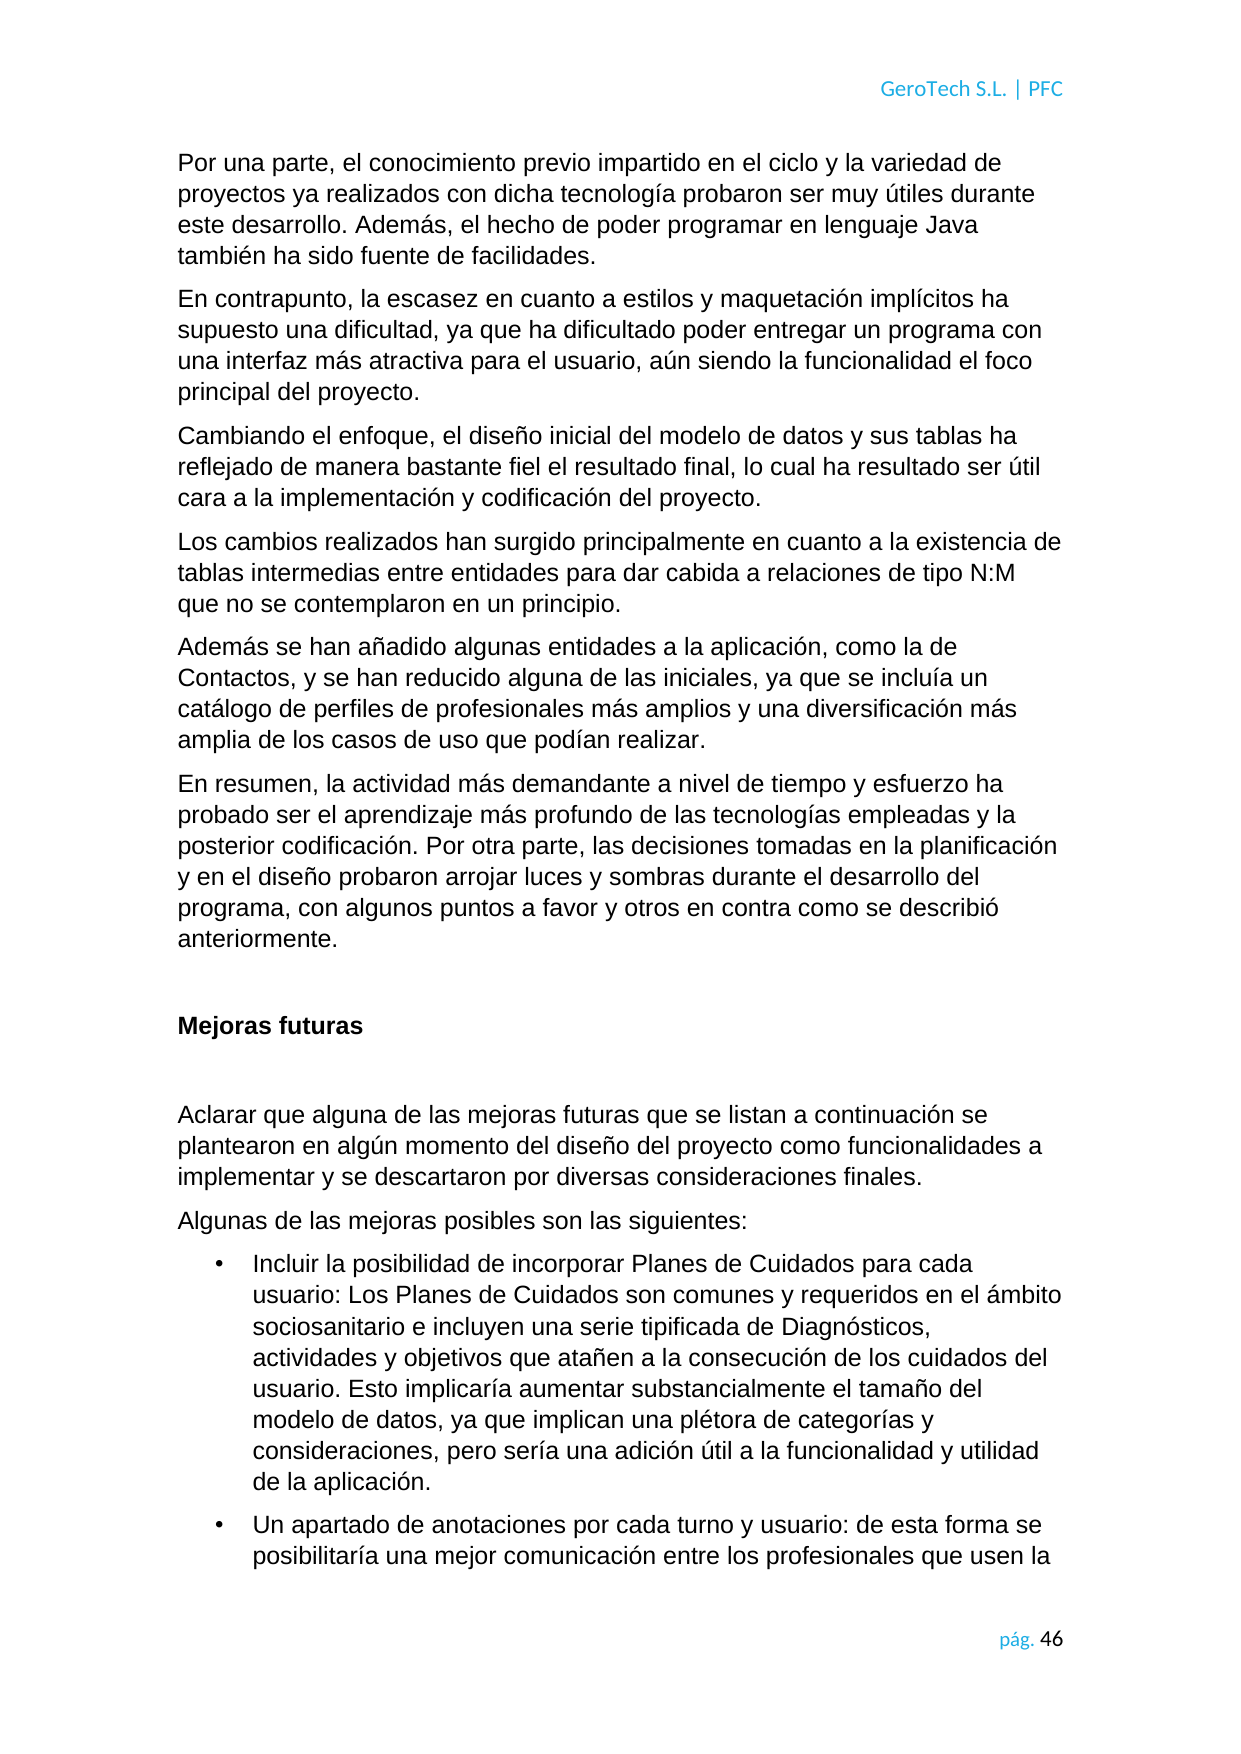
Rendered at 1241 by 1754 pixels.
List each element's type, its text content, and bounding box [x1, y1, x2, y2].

text Mejoras futuras [177, 1011, 1063, 1040]
text Los cambios realizados han surgido principalmente en cuanto a la existencia de tablas intermedias entre entidades para dar cabida a relaciones de tipo N:M que no se contemplaron en un principio. [177, 527, 1063, 617]
text Por una parte, el conocimiento previo impartido en el ciclo y la variedad de proyectos ya realizados con dicha tecnología probaron ser muy útiles durante este desarrollo. Además, el hecho de poder programar en lenguaje Java también ha sido fuente de facilidades. [177, 148, 1063, 269]
text Algunas de las mejoras posibles son las siguientes: [177, 1206, 1063, 1234]
list Un apartado de anotaciones por cada turno y usuario: de esta forma se posibilitaría una mejor comunicación entre los profesionales que usen la [215, 1510, 1063, 1570]
text Además se han añadido algunas entidades a la aplicación, como la de Contactos, y se han reducido alguna de las iniciales, ya que se incluía un catálogo de perfiles de profesionales más amplios y una diversificación más amplia de los casos de uso que podían realizar. [177, 632, 1063, 754]
list Incluir la posibilidad de incorporar Planes de Cuidados para cada usuario: Los Planes de Cuidados son comunes y requeridos en el ámbito sociosanitario e incluyen una serie tipificada de Diagnósticos, actividades y objetivos que atañen a la consecución de los cuidados del usuario. Esto implicaría aumentar substancialmente el tamaño del modelo de datos, ya que implican una plétora de categorías y consideraciones, pero sería una adición útil a la funcionalidad y utilidad de la aplicación. [215, 1249, 1063, 1495]
text Cambiando el enfoque, el diseño inicial del modelo de datos y sus tablas ha reflejado de manera bastante fiel el resultado final, lo cual ha resultado ser útil cara a la implementación y codificación del proyecto. [177, 421, 1063, 512]
text Aclarar que alguna de las mejoras futuras que se listan a continuación se plantearon en algún momento del diseño del proyecto como funcionalidades a implementar y se descartaron por diversas consideraciones finales. [177, 1100, 1063, 1191]
text En resumen, la actividad más demandante a nivel de tiempo y esfuerzo ha probado ser el aprendizaje más profundo de las tecnologías empleadas y la posterior codificación. Por otra parte, las decisiones tomadas en la planificación y en el diseño probaron arrojar luces y sombras durante el desarrollo del programa, con algunos puntos a favor y otros en contra como se describió anteriormente. [177, 769, 1063, 953]
text En contrapunto, la escasez en cuanto a estilos y maquetación implícitos ha supuesto una dificultad, ya que ha dificultado poder entregar un programa con una interfaz más atractiva para el usuario, aún siendo la funcionalidad el foco principal del proyecto. [177, 284, 1063, 406]
